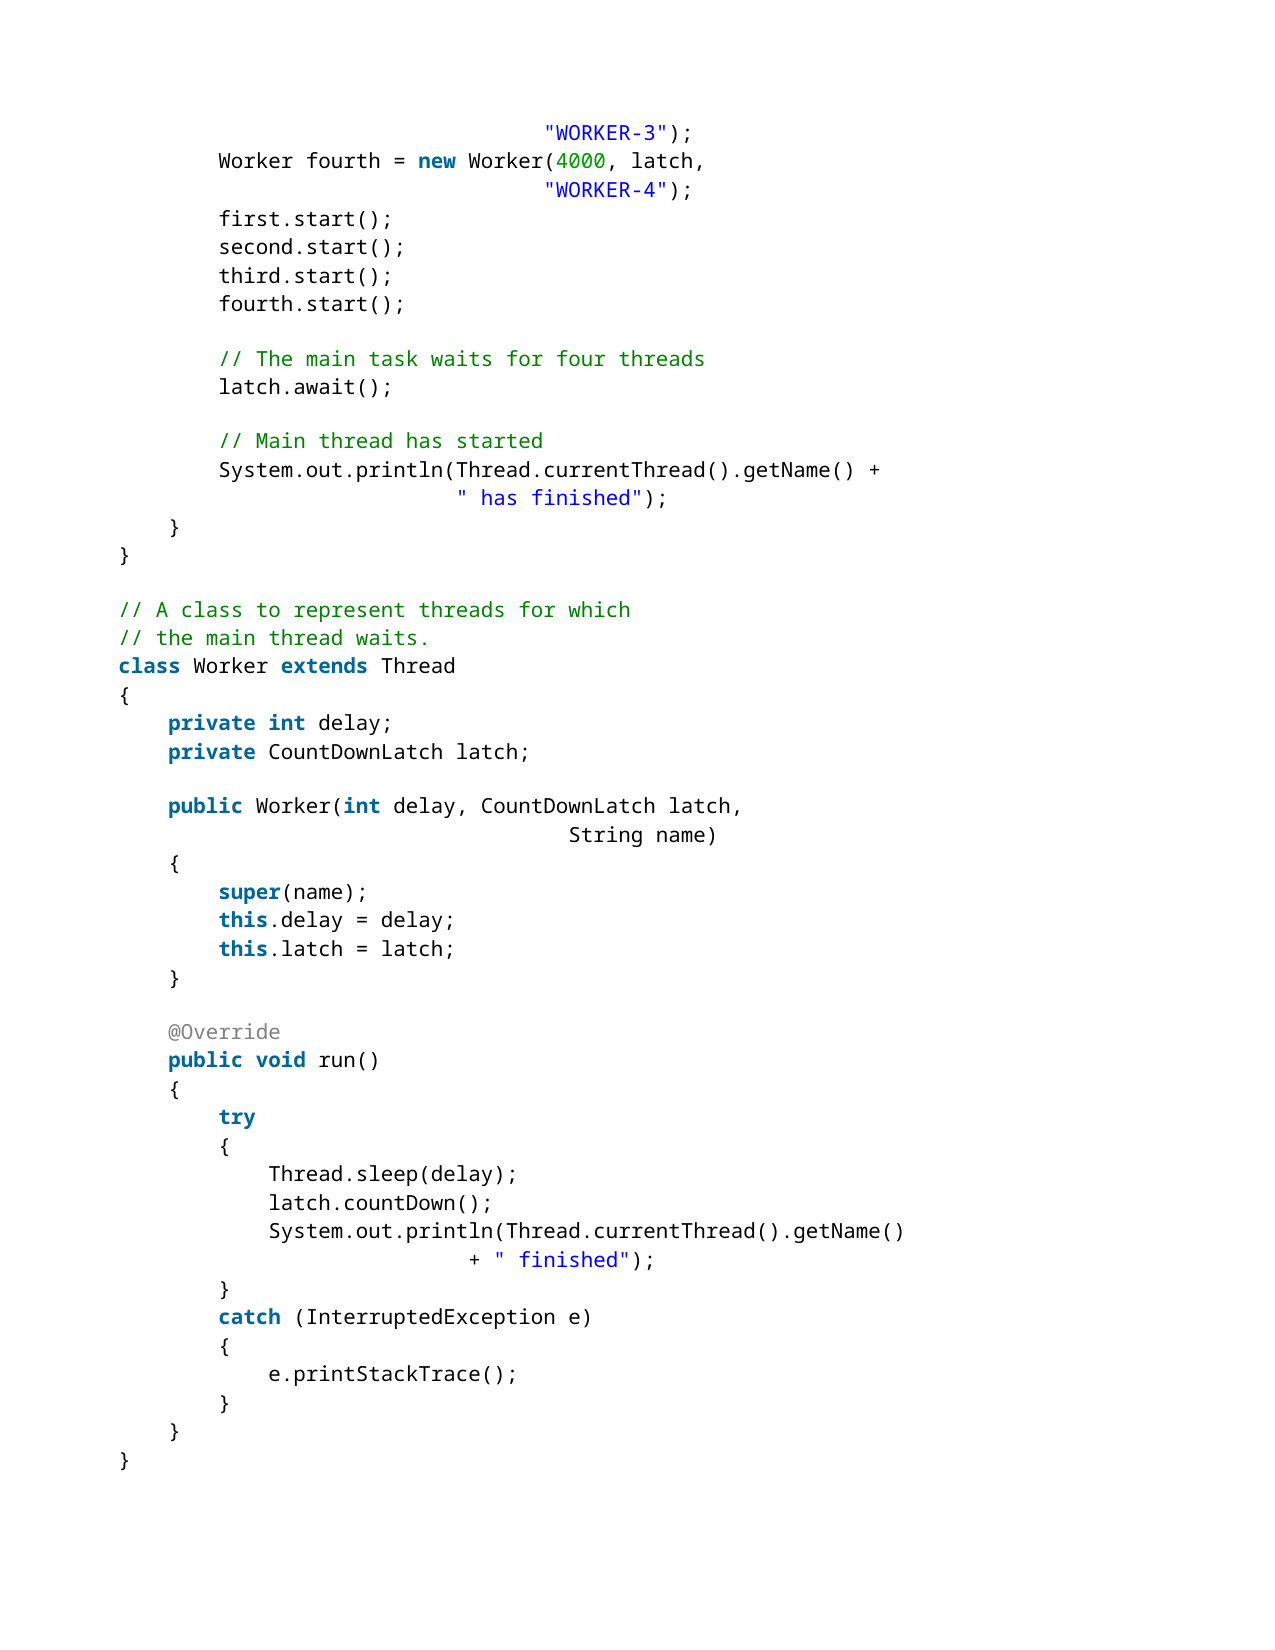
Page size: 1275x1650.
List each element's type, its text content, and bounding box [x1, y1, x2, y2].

text e.printStackTrace(); [118, 1359, 1157, 1388]
text } [118, 1416, 1157, 1445]
text private CountDownLatch latch; [118, 737, 1157, 766]
text " has finished"); [118, 483, 1157, 512]
text @Override [118, 1017, 1157, 1045]
text { [118, 1331, 1157, 1359]
text super(name); [118, 877, 1157, 906]
text catch (InterruptedException e) [118, 1302, 1157, 1331]
text private int delay; [118, 708, 1157, 737]
text System.out.println(Thread.currentThread().getName() + [118, 455, 1157, 483]
text Worker fourth = new Worker(4000, latch, [118, 147, 1157, 175]
text latch.await(); [118, 372, 1157, 401]
text { [118, 848, 1157, 877]
text "WORKER-4"); [118, 175, 1157, 204]
text try [118, 1102, 1157, 1131]
text Thread.sleep(delay); [118, 1159, 1157, 1188]
text "WORKER-3"); [118, 118, 1157, 147]
text this.delay = delay; [118, 906, 1157, 934]
text } [118, 541, 1157, 569]
text // Main thread has started [118, 426, 1157, 455]
text // The main task waits for four threads [118, 344, 1157, 372]
text } [118, 1445, 1157, 1473]
text first.start(); [118, 204, 1157, 232]
text } [118, 963, 1157, 991]
text second.start(); [118, 232, 1157, 261]
text // A class to represent threads for which [118, 595, 1157, 623]
text } [118, 1274, 1157, 1302]
text String name) [118, 820, 1157, 848]
text } [118, 1388, 1157, 1416]
text third.start(); [118, 261, 1157, 289]
text { [118, 1131, 1157, 1159]
text this.latch = latch; [118, 934, 1157, 963]
text public void run() [118, 1045, 1157, 1074]
text { [118, 680, 1157, 708]
text System.out.println(Thread.currentThread().getName() [118, 1217, 1157, 1245]
text { [118, 1074, 1157, 1102]
text latch.countDown(); [118, 1188, 1157, 1217]
text // the main thread waits. [118, 623, 1157, 652]
text fourth.start(); [118, 289, 1157, 318]
text } [118, 512, 1157, 541]
text public Worker(int delay, CountDownLatch latch, [118, 791, 1157, 820]
text class Worker extends Thread [118, 652, 1157, 680]
text + " finished"); [118, 1245, 1157, 1274]
